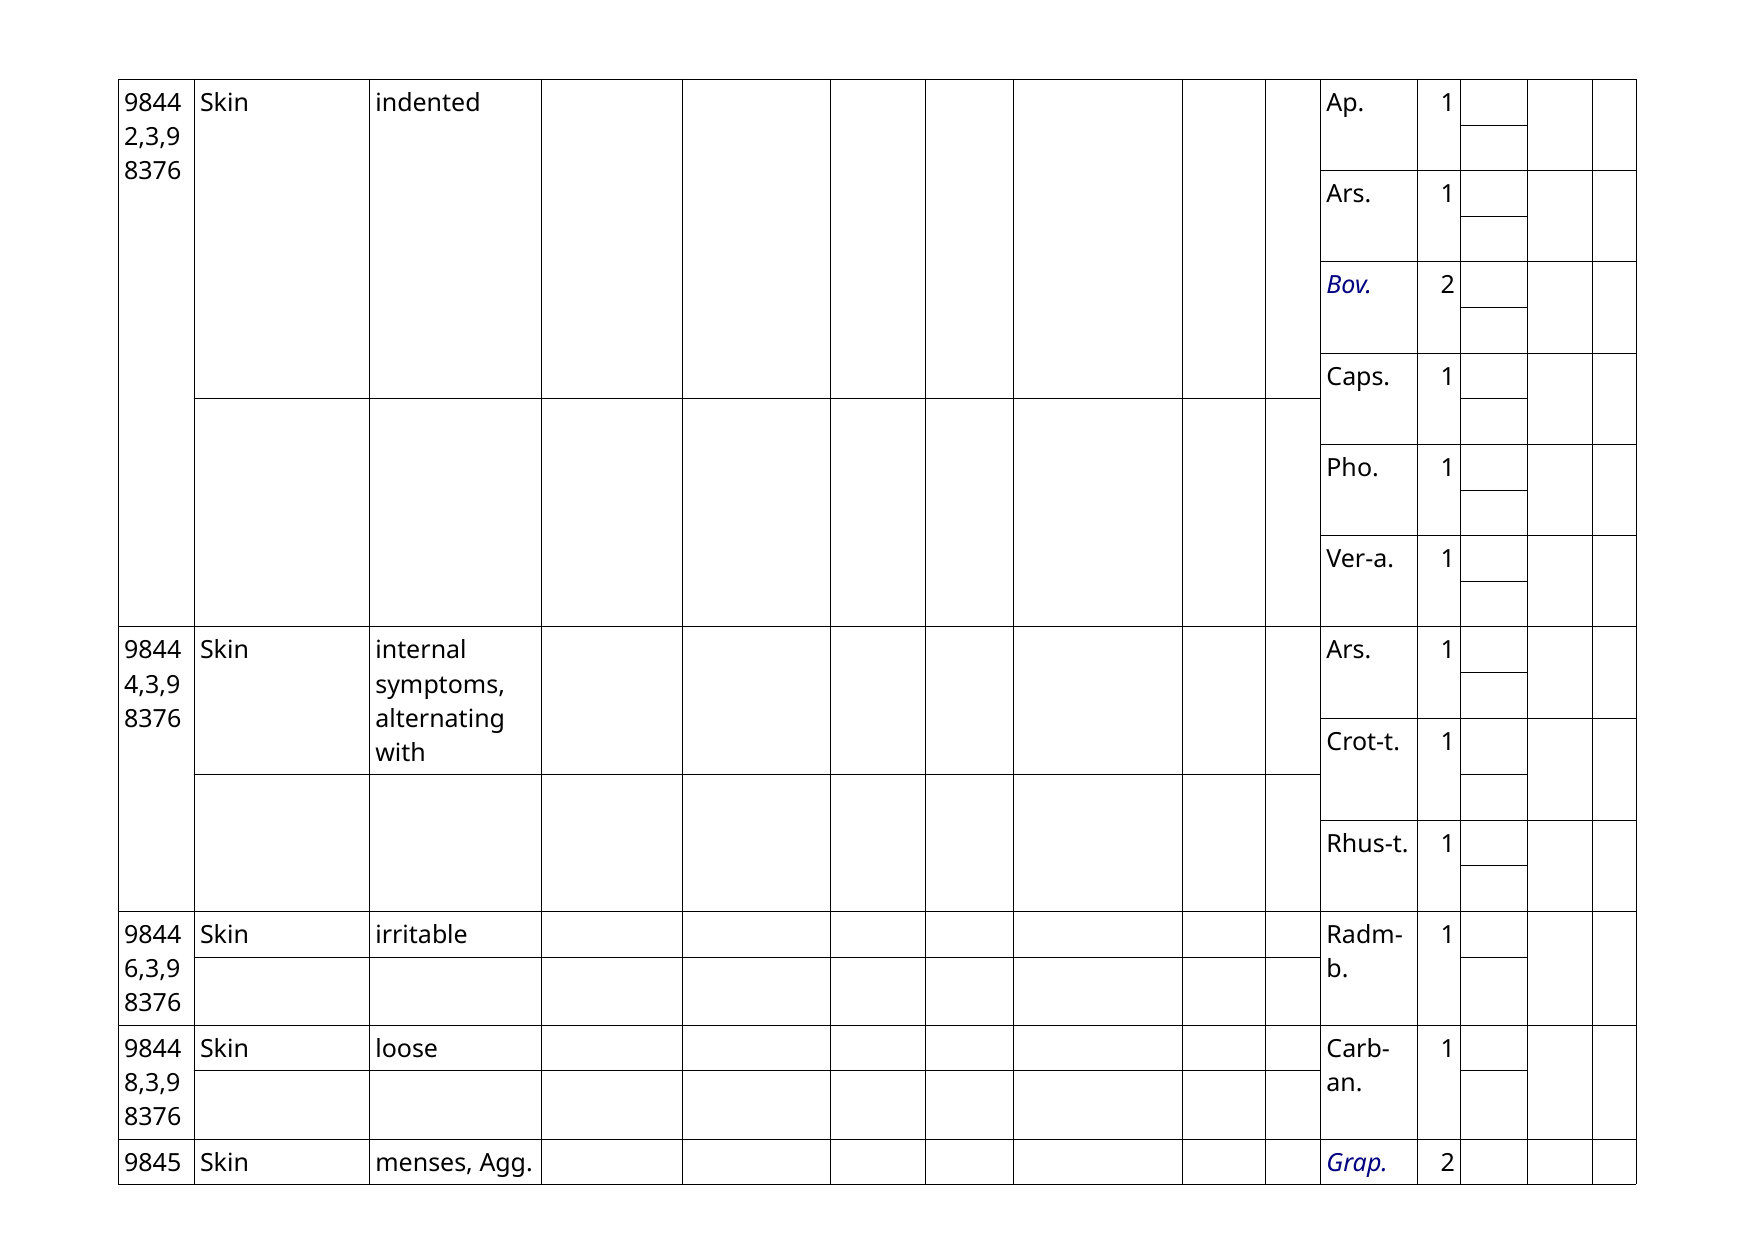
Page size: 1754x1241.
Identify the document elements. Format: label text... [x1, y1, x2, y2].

table_cell [1266, 775, 1320, 911]
table_cell [195, 958, 369, 1025]
table_cell [926, 958, 1013, 1025]
table_cell [1014, 1071, 1182, 1138]
table_cell Grap. [1321, 1140, 1417, 1184]
table_cell [1266, 912, 1320, 957]
table_cell Bov. [1321, 262, 1417, 353]
table_cell 1 [1418, 1026, 1460, 1138]
table_cell [542, 1026, 682, 1070]
table_cell loose [370, 1026, 541, 1070]
table_cell [370, 399, 541, 626]
table_cell [1014, 627, 1182, 774]
table_cell [1266, 399, 1320, 626]
table_cell [1183, 775, 1265, 911]
table_cell [1014, 1026, 1182, 1070]
table_cell 1 [1418, 821, 1460, 911]
table_cell [1461, 308, 1527, 353]
table_cell [370, 958, 541, 1025]
table_cell [1266, 958, 1320, 1025]
table_cell [1593, 1140, 1636, 1184]
table_cell [1593, 1026, 1636, 1138]
table_cell internal symptoms, alternating with [370, 627, 541, 774]
table_cell 9845 [119, 1140, 194, 1184]
table_cell 1 [1418, 80, 1460, 170]
table_cell [1461, 673, 1527, 718]
table_cell [926, 1140, 1013, 1184]
table_cell [1014, 958, 1182, 1025]
table_cell [926, 1071, 1013, 1138]
table_cell 1 [1418, 354, 1460, 444]
table_cell [1183, 958, 1265, 1025]
table_cell [1461, 1140, 1527, 1184]
table_cell Ars. [1321, 171, 1417, 261]
table_cell [542, 1140, 682, 1184]
table_cell [1266, 1026, 1320, 1070]
table_cell [1014, 1140, 1182, 1184]
table_cell Skin [195, 912, 369, 957]
table_cell Skin [195, 80, 369, 398]
table_cell [1593, 536, 1636, 626]
table_cell [926, 775, 1013, 911]
table_cell [926, 1026, 1013, 1070]
table_cell [1461, 627, 1527, 672]
table_cell [1528, 1026, 1592, 1138]
table_cell [1266, 1071, 1320, 1138]
table_cell [1266, 627, 1320, 774]
table_cell [1461, 1071, 1527, 1138]
table_cell [1183, 1026, 1265, 1070]
table_cell [831, 912, 925, 957]
table_cell [831, 399, 925, 626]
table_cell 98444,3,98376 [119, 627, 194, 911]
table_cell 2 [1418, 262, 1460, 353]
table_cell [683, 775, 830, 911]
table_cell 1 [1418, 171, 1460, 261]
table_cell [1593, 627, 1636, 718]
table_cell 98448,3,98376 [119, 1026, 194, 1138]
table_cell [1528, 536, 1592, 626]
table_cell Skin [195, 1140, 369, 1184]
table_cell [683, 1026, 830, 1070]
table_cell [1528, 262, 1592, 353]
table_cell [1183, 627, 1265, 774]
table_cell [1593, 80, 1636, 170]
table_cell [1461, 582, 1527, 626]
table_cell [1593, 445, 1636, 535]
table_cell 2 [1418, 1140, 1460, 1184]
table_cell [1528, 719, 1592, 820]
table_cell [195, 399, 369, 626]
table_cell [1461, 866, 1527, 911]
table_cell 1 [1418, 627, 1460, 718]
table_cell [1593, 354, 1636, 444]
table_cell [683, 1071, 830, 1138]
table_cell [1461, 821, 1527, 865]
table_cell [1461, 354, 1527, 398]
table_cell [370, 1071, 541, 1138]
table_cell Skin [195, 1026, 369, 1070]
table_cell Radm-b. [1321, 912, 1417, 1025]
table_cell Skin [195, 627, 369, 774]
table_cell [683, 912, 830, 957]
table_cell [1528, 912, 1592, 1025]
table_cell [1528, 354, 1592, 444]
table_cell [1014, 775, 1182, 911]
table_cell [542, 775, 682, 911]
table_cell [1461, 536, 1527, 581]
table_cell [926, 80, 1013, 398]
table_cell Ver-a. [1321, 536, 1417, 626]
table_cell [1461, 80, 1527, 124]
table_cell [1014, 399, 1182, 626]
table_cell 1 [1418, 445, 1460, 535]
table_cell [926, 912, 1013, 957]
table_cell [542, 1071, 682, 1138]
table_cell [542, 958, 682, 1025]
table_cell [683, 1140, 830, 1184]
table_cell [542, 627, 682, 774]
table_cell [1461, 171, 1527, 216]
table_cell Rhus-t. [1321, 821, 1417, 911]
table_cell [542, 912, 682, 957]
table_cell [1014, 912, 1182, 957]
table_cell [1014, 80, 1182, 398]
table_cell [1461, 958, 1527, 1025]
table_cell [831, 1026, 925, 1070]
table_cell [831, 1071, 925, 1138]
table_cell Crot-t. [1321, 719, 1417, 820]
table_cell [1461, 1026, 1527, 1070]
table_cell 1 [1418, 912, 1460, 1025]
table_cell [1528, 627, 1592, 718]
table_cell [1266, 1140, 1320, 1184]
table_cell [542, 80, 682, 398]
table_cell [542, 399, 682, 626]
table_cell [831, 775, 925, 911]
table_cell [831, 80, 925, 398]
table_cell 98446,3,98376 [119, 912, 194, 1025]
table_cell [1528, 171, 1592, 261]
table_cell Ap. [1321, 80, 1417, 170]
table_cell [1461, 217, 1527, 261]
table_cell [1183, 1071, 1265, 1138]
table_cell [683, 399, 830, 626]
table_cell [831, 958, 925, 1025]
table_cell [683, 627, 830, 774]
table_cell [1528, 1140, 1592, 1184]
table_cell [831, 627, 925, 774]
table_cell [1593, 912, 1636, 1025]
table_cell [1461, 126, 1527, 170]
table_cell 98442,3,98376 [119, 80, 194, 626]
table_cell [683, 958, 830, 1025]
table_cell [1593, 821, 1636, 911]
table_cell [1461, 262, 1527, 307]
table_cell 1 [1418, 719, 1460, 820]
table_cell Carb-an. [1321, 1026, 1417, 1138]
table_cell [831, 1140, 925, 1184]
table_cell [683, 80, 830, 398]
table_cell [1528, 80, 1592, 170]
table_cell [1183, 399, 1265, 626]
table_cell [1593, 171, 1636, 261]
table_cell menses, Agg. [370, 1140, 541, 1184]
table_cell [926, 627, 1013, 774]
table_cell Caps. [1321, 354, 1417, 444]
table_cell [1461, 491, 1527, 535]
table_cell [1528, 445, 1592, 535]
table_cell [1183, 1140, 1265, 1184]
table_cell [370, 775, 541, 911]
table_cell [1461, 719, 1527, 774]
table_cell [1266, 80, 1320, 398]
table_cell Ars. [1321, 627, 1417, 718]
table_cell indented [370, 80, 541, 398]
table_cell [1183, 912, 1265, 957]
table_cell [1593, 719, 1636, 820]
table_cell Pho. [1321, 445, 1417, 535]
table_cell [1461, 399, 1527, 444]
table_cell [1183, 80, 1265, 398]
table_cell [1461, 775, 1527, 820]
table_cell [1461, 912, 1527, 957]
table_cell irritable [370, 912, 541, 957]
table_cell [1528, 821, 1592, 911]
table_cell [926, 399, 1013, 626]
table_cell [1593, 262, 1636, 353]
table_cell [1461, 445, 1527, 489]
table_cell 1 [1418, 536, 1460, 626]
table_cell [195, 1071, 369, 1138]
table_cell [195, 775, 369, 911]
